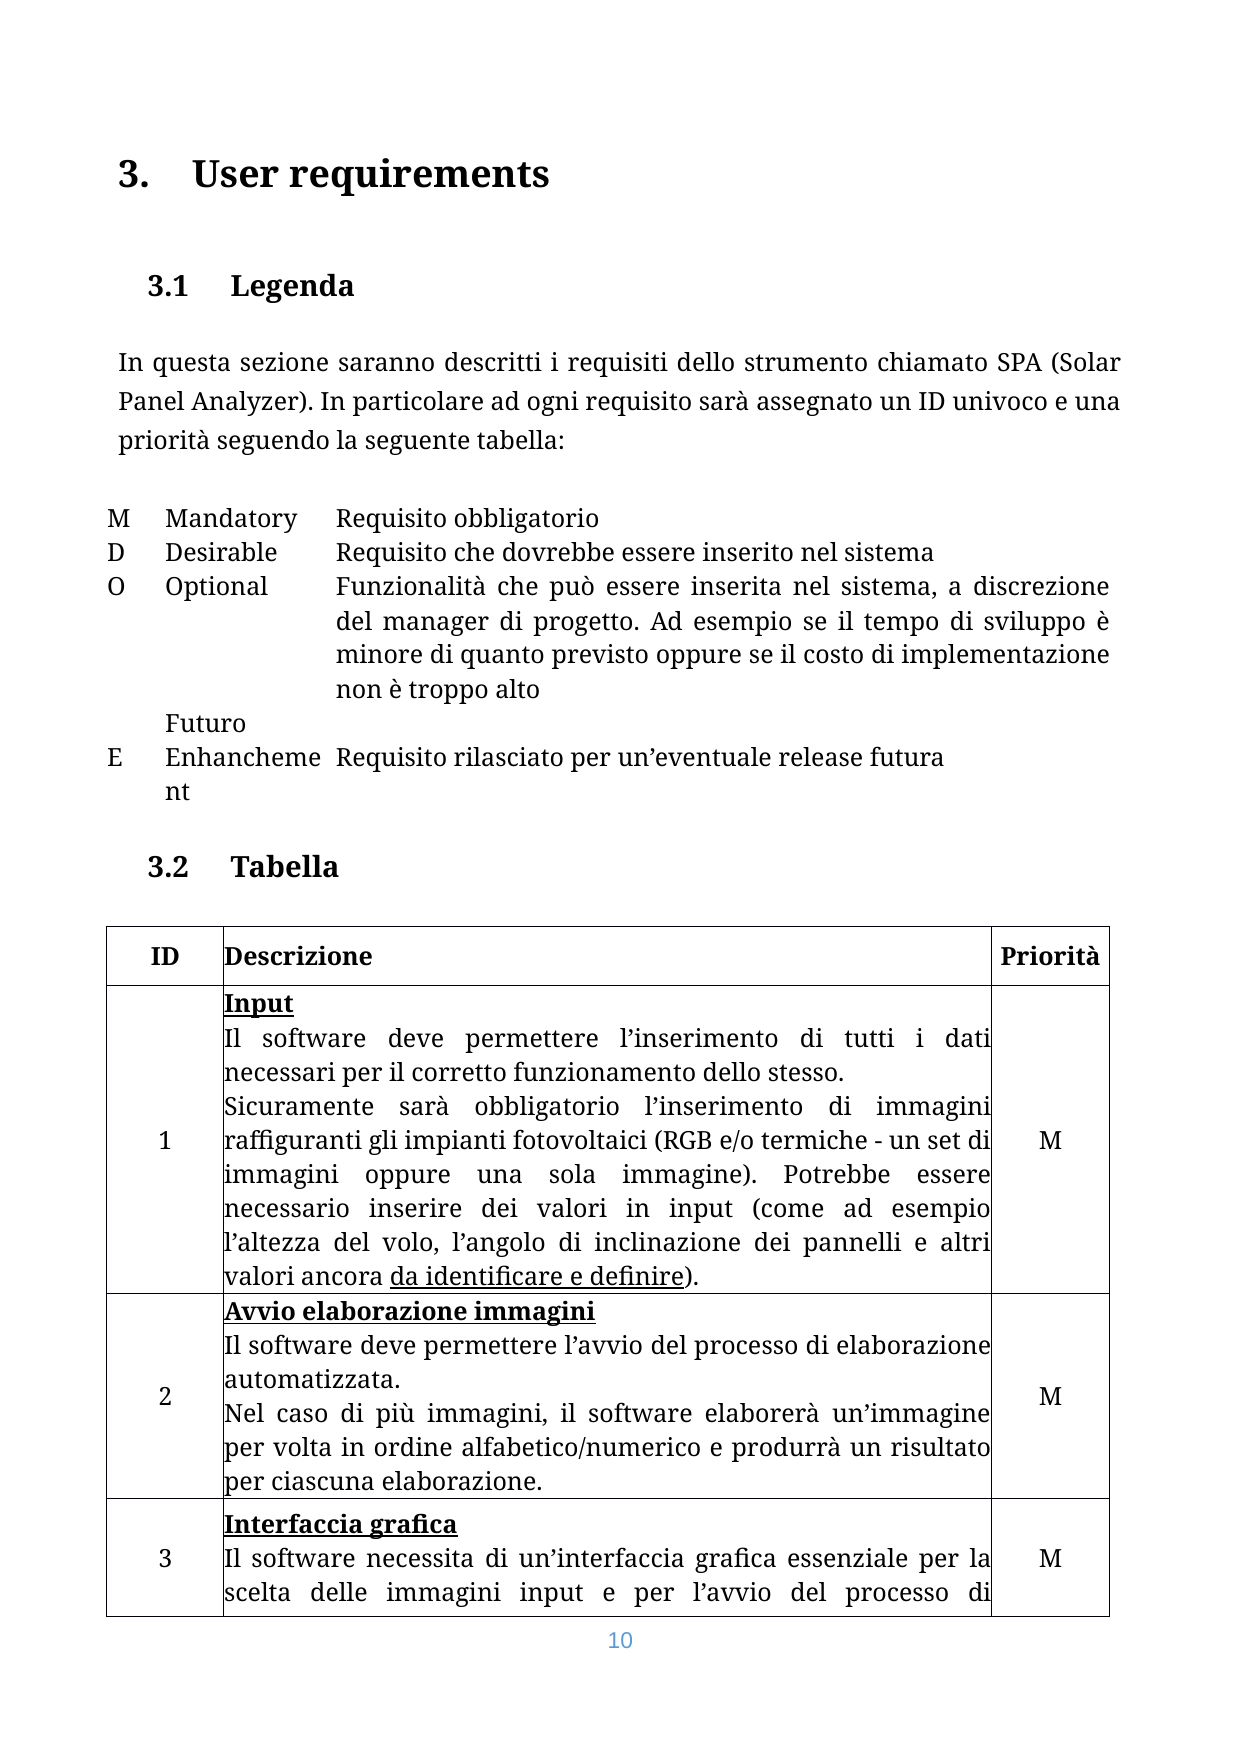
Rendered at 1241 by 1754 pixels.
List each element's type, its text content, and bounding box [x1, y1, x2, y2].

table_header Mandatory [165, 501, 336, 535]
table_cell O [107, 569, 165, 705]
table_cell M [992, 1294, 1109, 1498]
table_cell M [992, 1499, 1109, 1616]
text In questa sezione saranno descritti i requisiti dello strumento chiamato SPA (Solar Panel Analyzer). In particolare ad ogni requisito sarà assegnato un ID univoco e una priorità seguendo la seguente tabella: [118, 344, 1122, 457]
table_cell Optional [165, 569, 336, 705]
table_cell D [107, 535, 165, 569]
table_cell Avvio elaborazione immagini Il software deve permettere l’avvio del processo di elaborazione automatizzata. Nel caso di più immagini, il software elaborerà un’immagine per volta in ordine alfabetico/numerico e produrrà un risultato per ciascuna elaborazione. [224, 1294, 991, 1498]
table_cell 2 [107, 1294, 223, 1498]
table_header M [107, 501, 165, 535]
subtitle Legenda [148, 265, 1122, 304]
subtitle Tabella [148, 847, 1122, 886]
table_cell Requisito che dovrebbe essere inserito nel sistema [336, 535, 1111, 569]
table_cell M [992, 986, 1109, 1293]
table_cell Requisito rilasciato per un’eventuale release futura [336, 705, 1111, 807]
table_cell 1 [107, 986, 223, 1293]
table_cell 3 [107, 1499, 223, 1616]
table_header Priorità [992, 927, 1109, 985]
subtitle User requirements [118, 148, 1122, 199]
table_cell Futuro Enhanchement [165, 705, 336, 807]
table_header Descrizione [224, 927, 991, 985]
table_cell Interfaccia grafica Il software necessita di un’interfaccia grafica essenziale per la scelta delle immagini input e per l’avvio del processo di [224, 1499, 991, 1616]
table_cell Desirable [165, 535, 336, 569]
table_cell E [107, 705, 165, 807]
table_header ID [107, 927, 223, 985]
table_cell Input Il software deve permettere l’inserimento di tutti i dati necessari per il corretto funzionamento dello stesso. Sicuramente sarà obbligatorio l’inserimento di immagini raffiguranti gli impianti fotovoltaici (RGB e/o termiche - un set di immagini oppure una sola immagine). Potrebbe essere necessario inserire dei valori in input (come ad esempio l’altezza del volo, l’angolo di inclinazione dei pannelli e altri valori ancora da identificare e definire). [224, 986, 991, 1293]
table_cell Funzionalità che può essere inserita nel sistema, a discrezione del manager di progetto. Ad esempio se il tempo di sviluppo è minore di quanto previsto oppure se il costo di implementazione non è troppo alto [336, 569, 1111, 705]
table_header Requisito obbligatorio [336, 501, 1111, 535]
